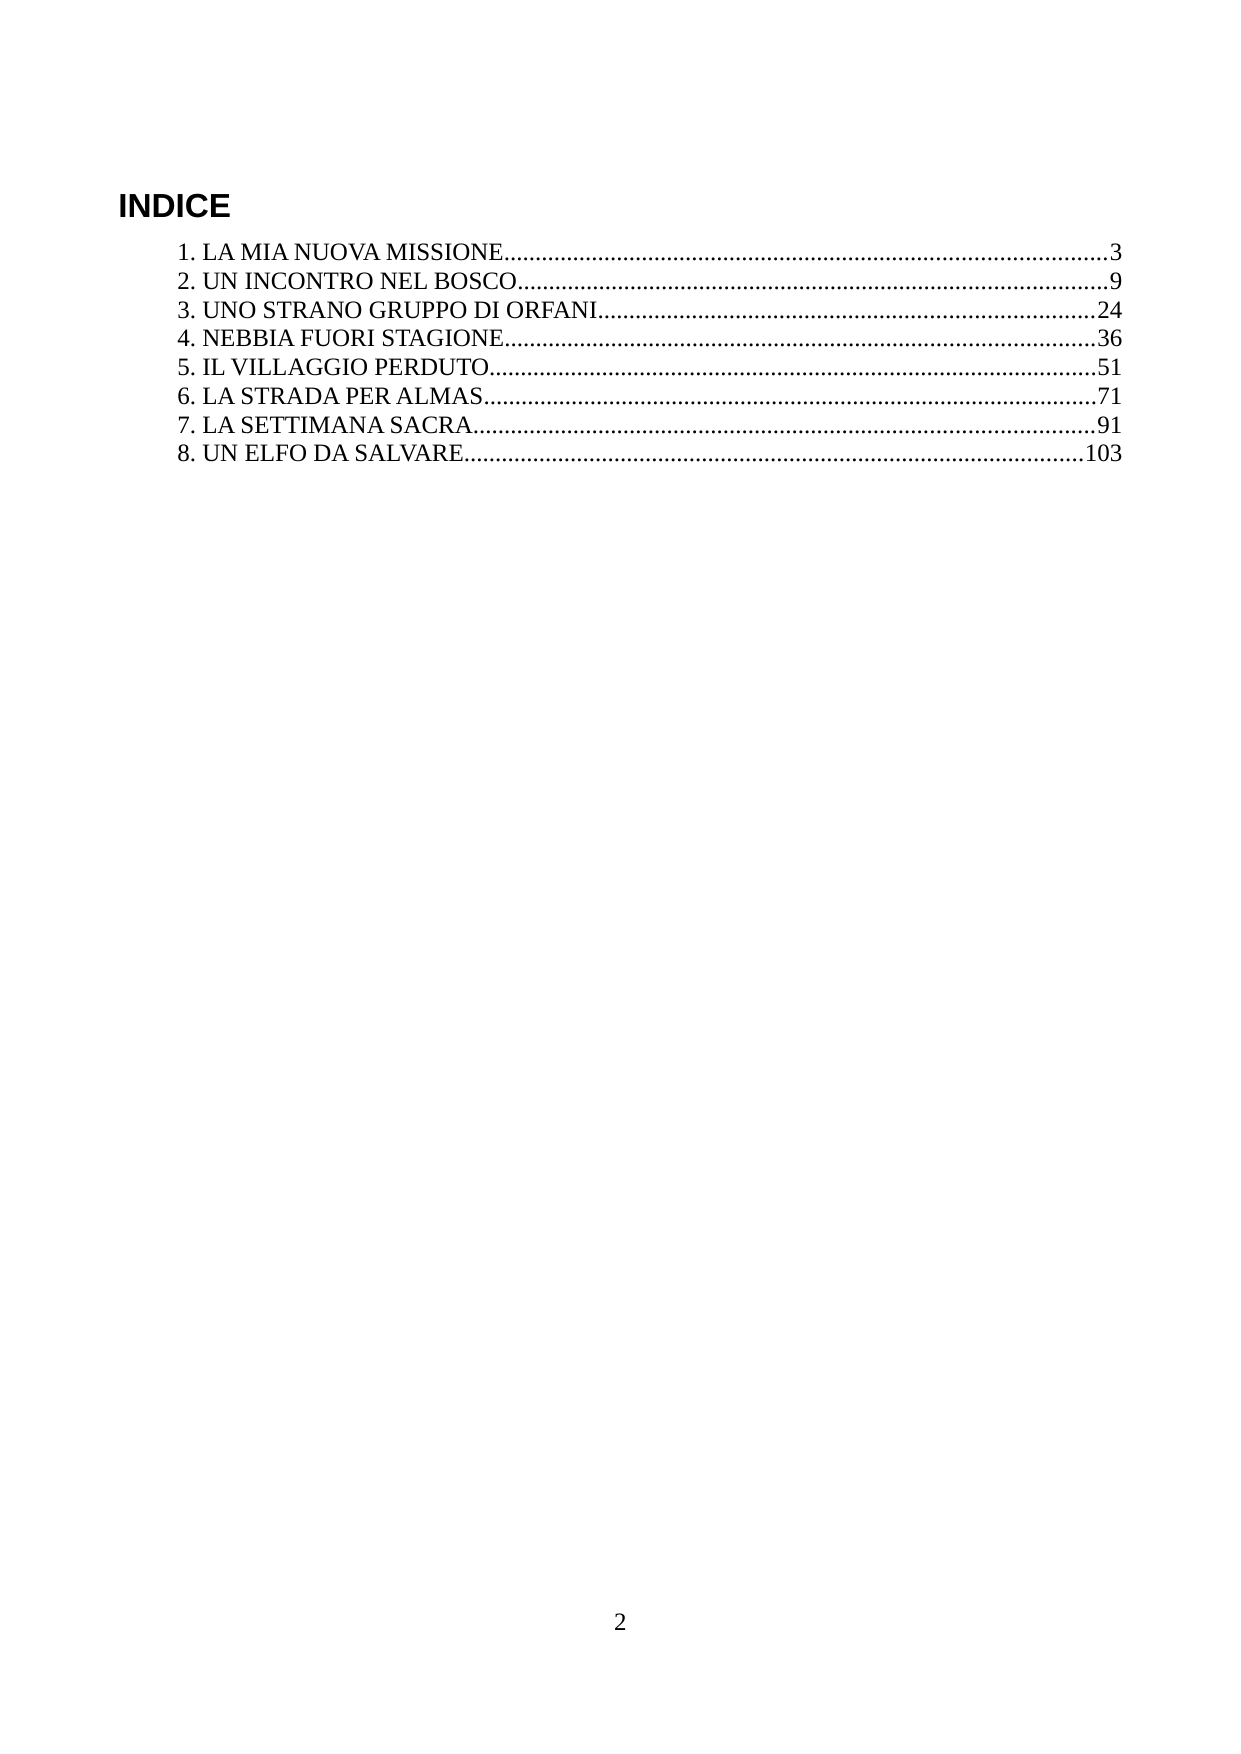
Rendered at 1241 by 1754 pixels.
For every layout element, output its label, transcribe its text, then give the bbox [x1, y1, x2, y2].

text 8. UN ELFO DA SALVARE 103 [177, 438, 1122, 467]
text 2. UN INCONTRO NEL BOSCO 9 [177, 266, 1122, 295]
text 7. LA SETTIMANA SACRA 91 [177, 410, 1122, 438]
text 3. UNO STRANO GRUPPO DI ORFANI 24 [177, 295, 1122, 323]
text 1. LA MIA NUOVA MISSIONE 3 [177, 237, 1122, 266]
text 4. NEBBIA FUORI STAGIONE 36 [177, 323, 1122, 352]
subtitle INDICE [118, 186, 1122, 225]
text 6. LA STRADA PER ALMAS 71 [177, 381, 1122, 410]
text 5. IL VILLAGGIO PERDUTO 51 [177, 352, 1122, 381]
